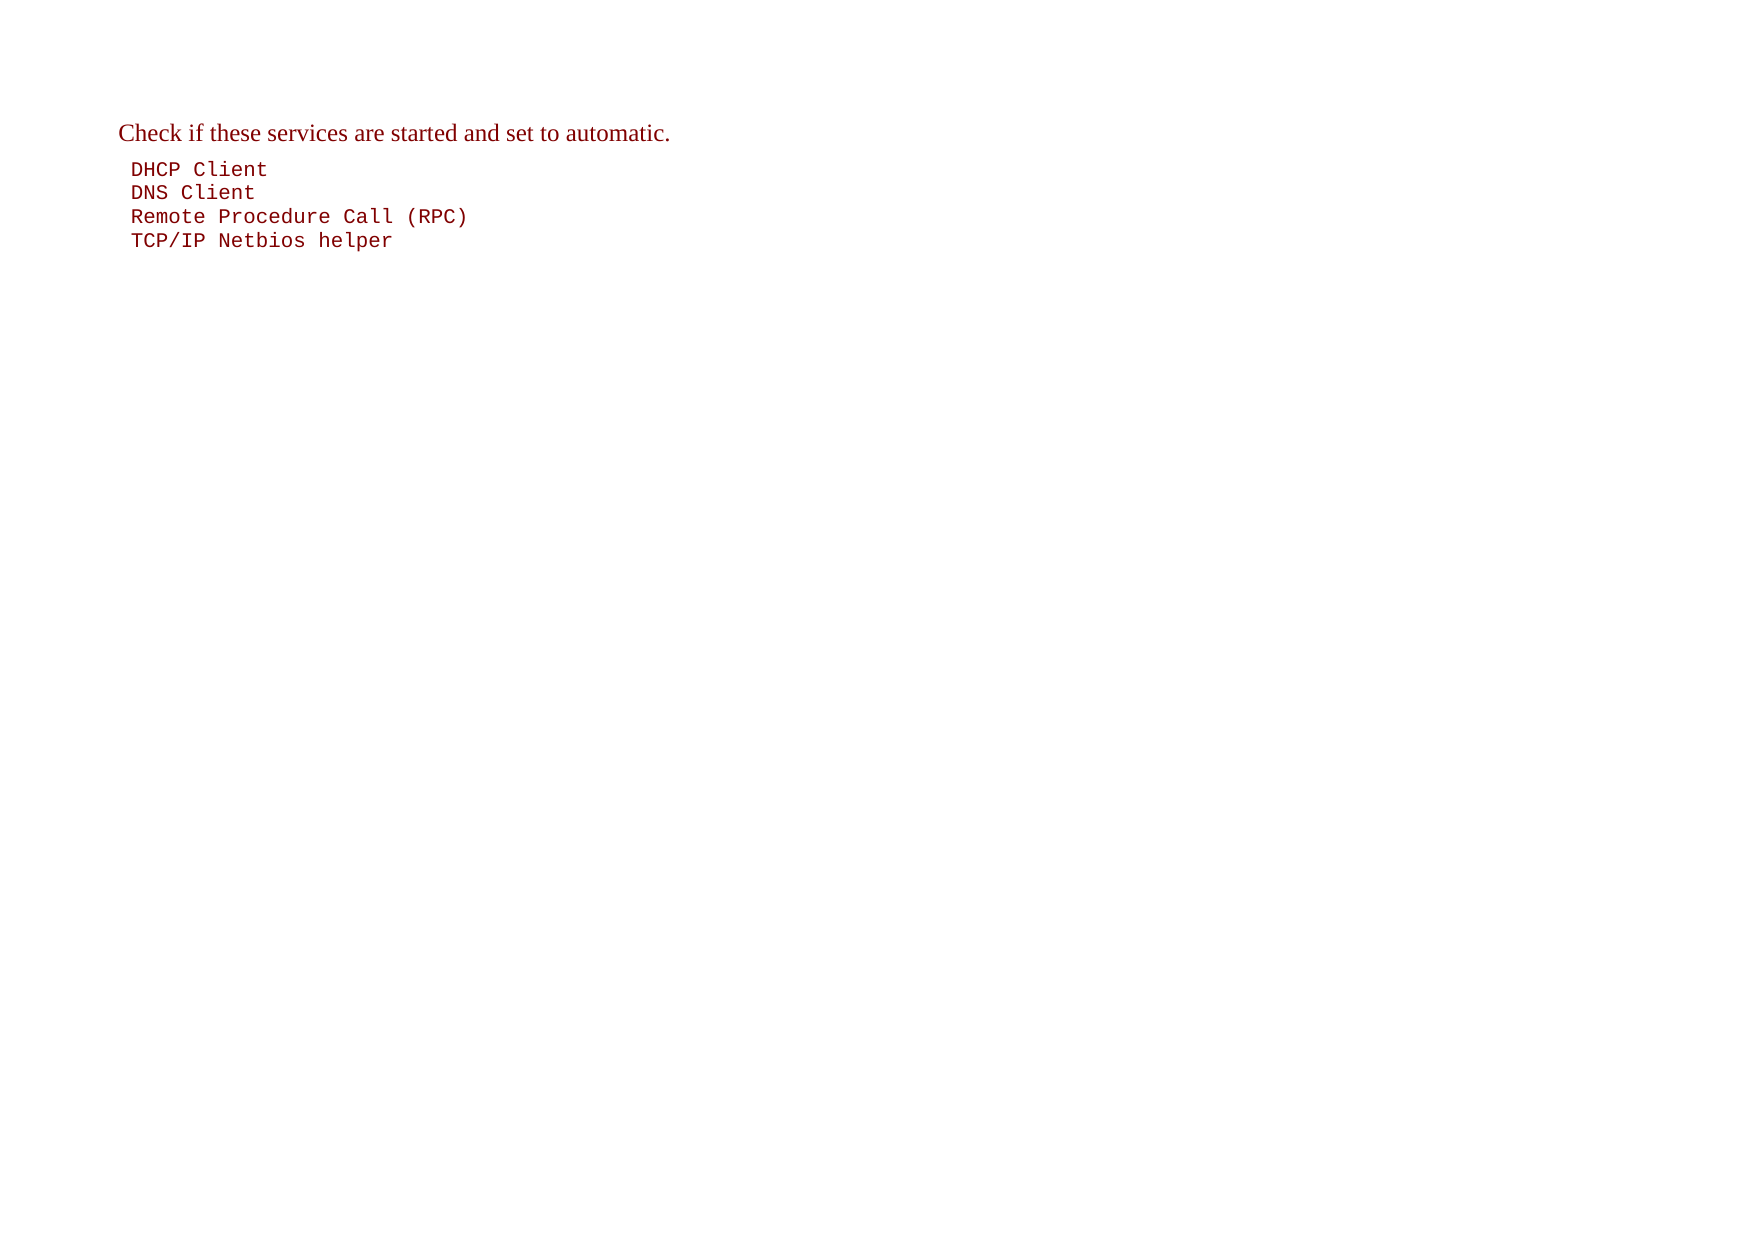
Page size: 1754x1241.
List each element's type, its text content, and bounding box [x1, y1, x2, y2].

text DNS Client [118, 182, 1636, 206]
text Remote Procedure Call (RPC) [118, 206, 1636, 229]
text TCP/IP Netbios helper [118, 229, 1636, 253]
text DHCP Client [118, 159, 1636, 182]
text Check if these services are started and set to automatic. [118, 118, 1636, 147]
